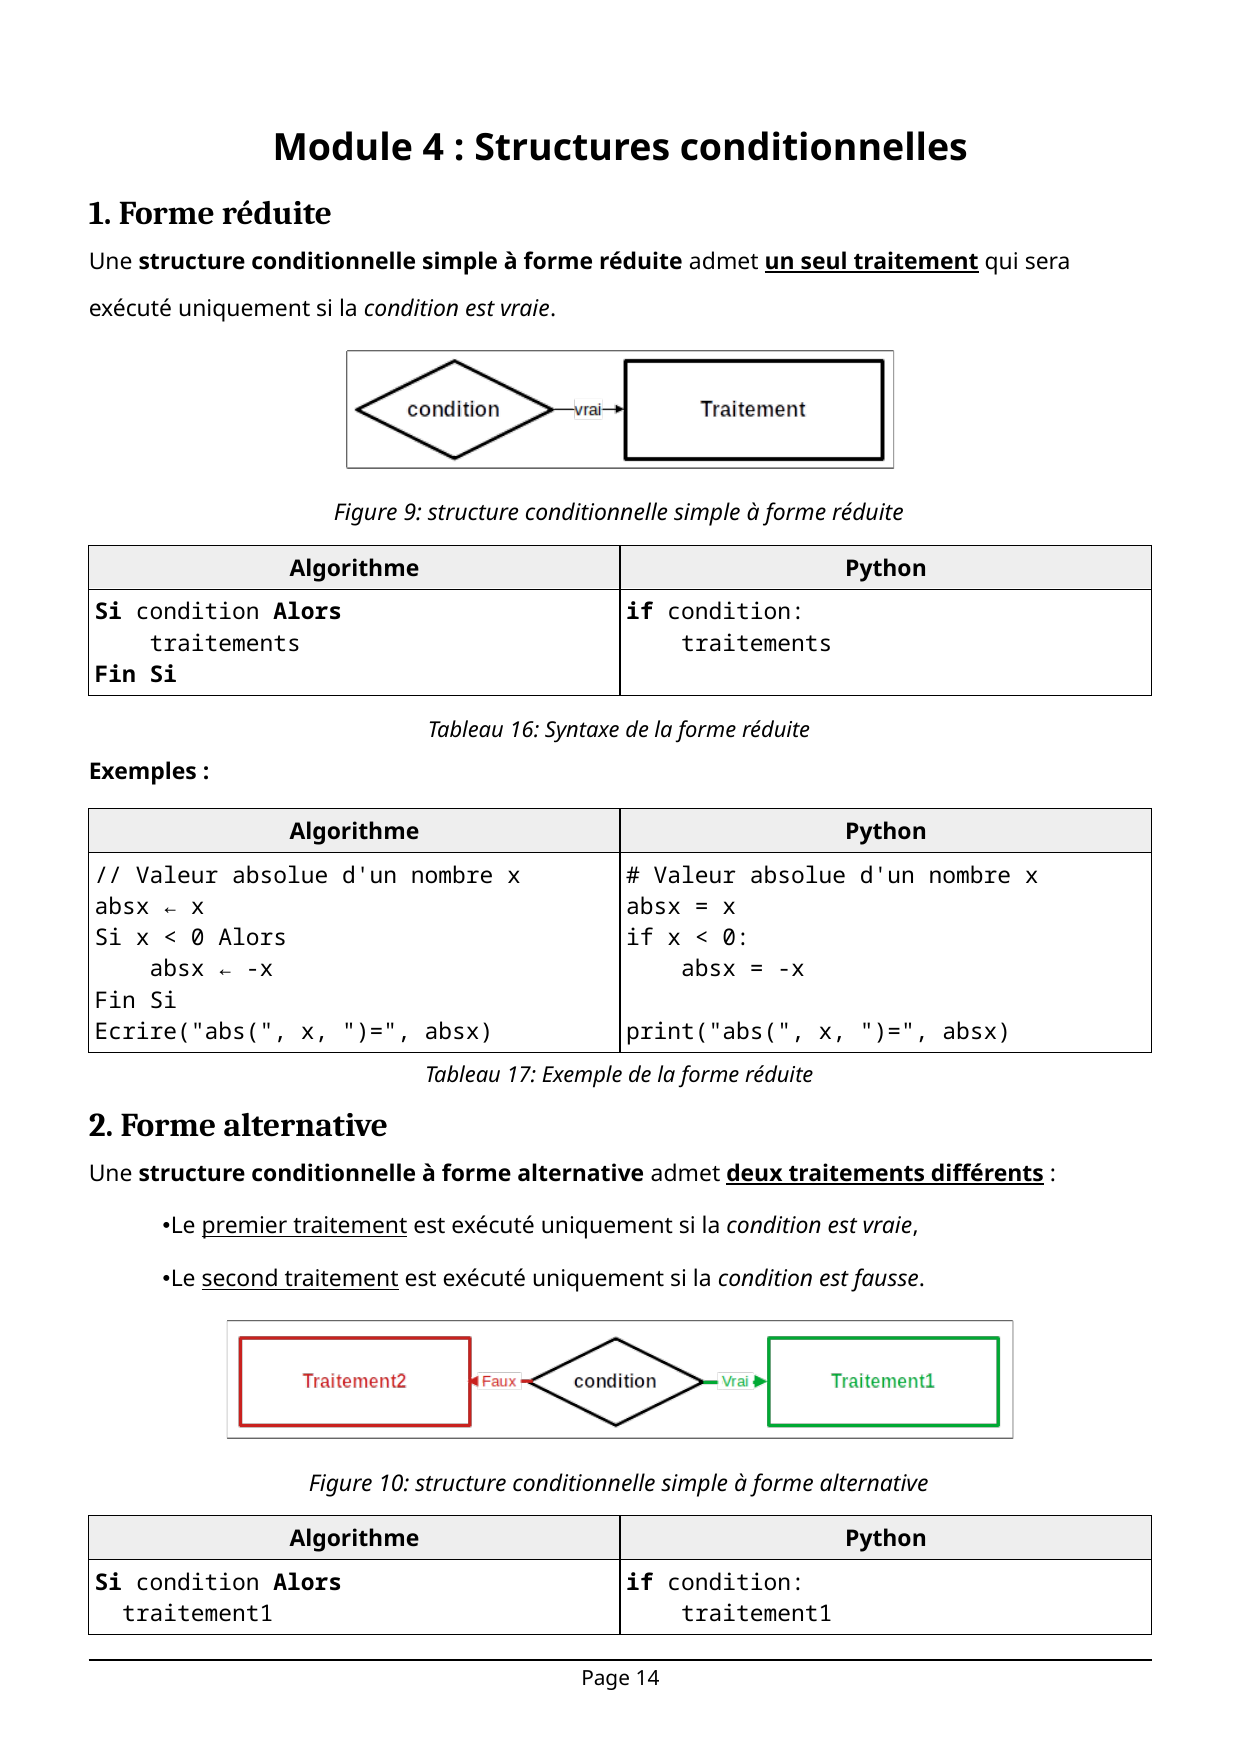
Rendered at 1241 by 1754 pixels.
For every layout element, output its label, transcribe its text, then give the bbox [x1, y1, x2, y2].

table_cell # Valeur absolue d'un nombre x absx = x if x < 0: absx = -x print("abs(", x, ")=", absx) [621, 853, 1151, 1052]
picture [346, 350, 895, 469]
text Une structure conditionnelle à forme alternative admet deux traitements différents : [88, 1156, 1152, 1188]
subtitle 2. Forme alternative [88, 1106, 1152, 1144]
table_cell if condition: traitement1 [621, 1560, 1151, 1634]
list Le second traitement est exécuté uniquement si la condition est fausse. [88, 1262, 1152, 1293]
table_cell if condition: traitements [621, 590, 1151, 695]
text Tableau 17: Exemple de la forme réduite [88, 1059, 1152, 1088]
subtitle 1. Forme réduite [88, 194, 1152, 233]
picture [226, 1320, 1014, 1439]
text Une structure conditionnelle simple à forme réduite admet un seul traitement qui sera exécuté uniquement si la condition est vraie. [88, 244, 1152, 323]
text Tableau 16: Syntaxe de la forme réduite [88, 713, 1152, 743]
table_header Algorithme [89, 1516, 619, 1559]
table_cell Si condition Alors traitement1 [89, 1560, 619, 1634]
subtitle Module 4 : Structures conditionnelles [88, 120, 1152, 171]
text Figure 9: structure conditionnelle simple à forme réduite [88, 496, 1152, 527]
list Le premier traitement est exécuté uniquement si la condition est vraie, [88, 1209, 1152, 1241]
table_header Python [621, 546, 1151, 588]
text Exemples : [88, 755, 1152, 786]
table_cell // Valeur absolue d'un nombre x absx ← x Si x < 0 Alors absx ← -x Fin Si Ecrire("abs(", x, ")=", absx) [89, 853, 619, 1052]
table_header Python [621, 809, 1151, 852]
table_header Algorithme [89, 546, 619, 588]
table_header Algorithme [89, 809, 619, 852]
text Figure 10: structure conditionnelle simple à forme alternative [88, 1466, 1152, 1498]
table_header Python [621, 1516, 1151, 1559]
table_cell Si condition Alors traitements Fin Si [89, 590, 619, 695]
